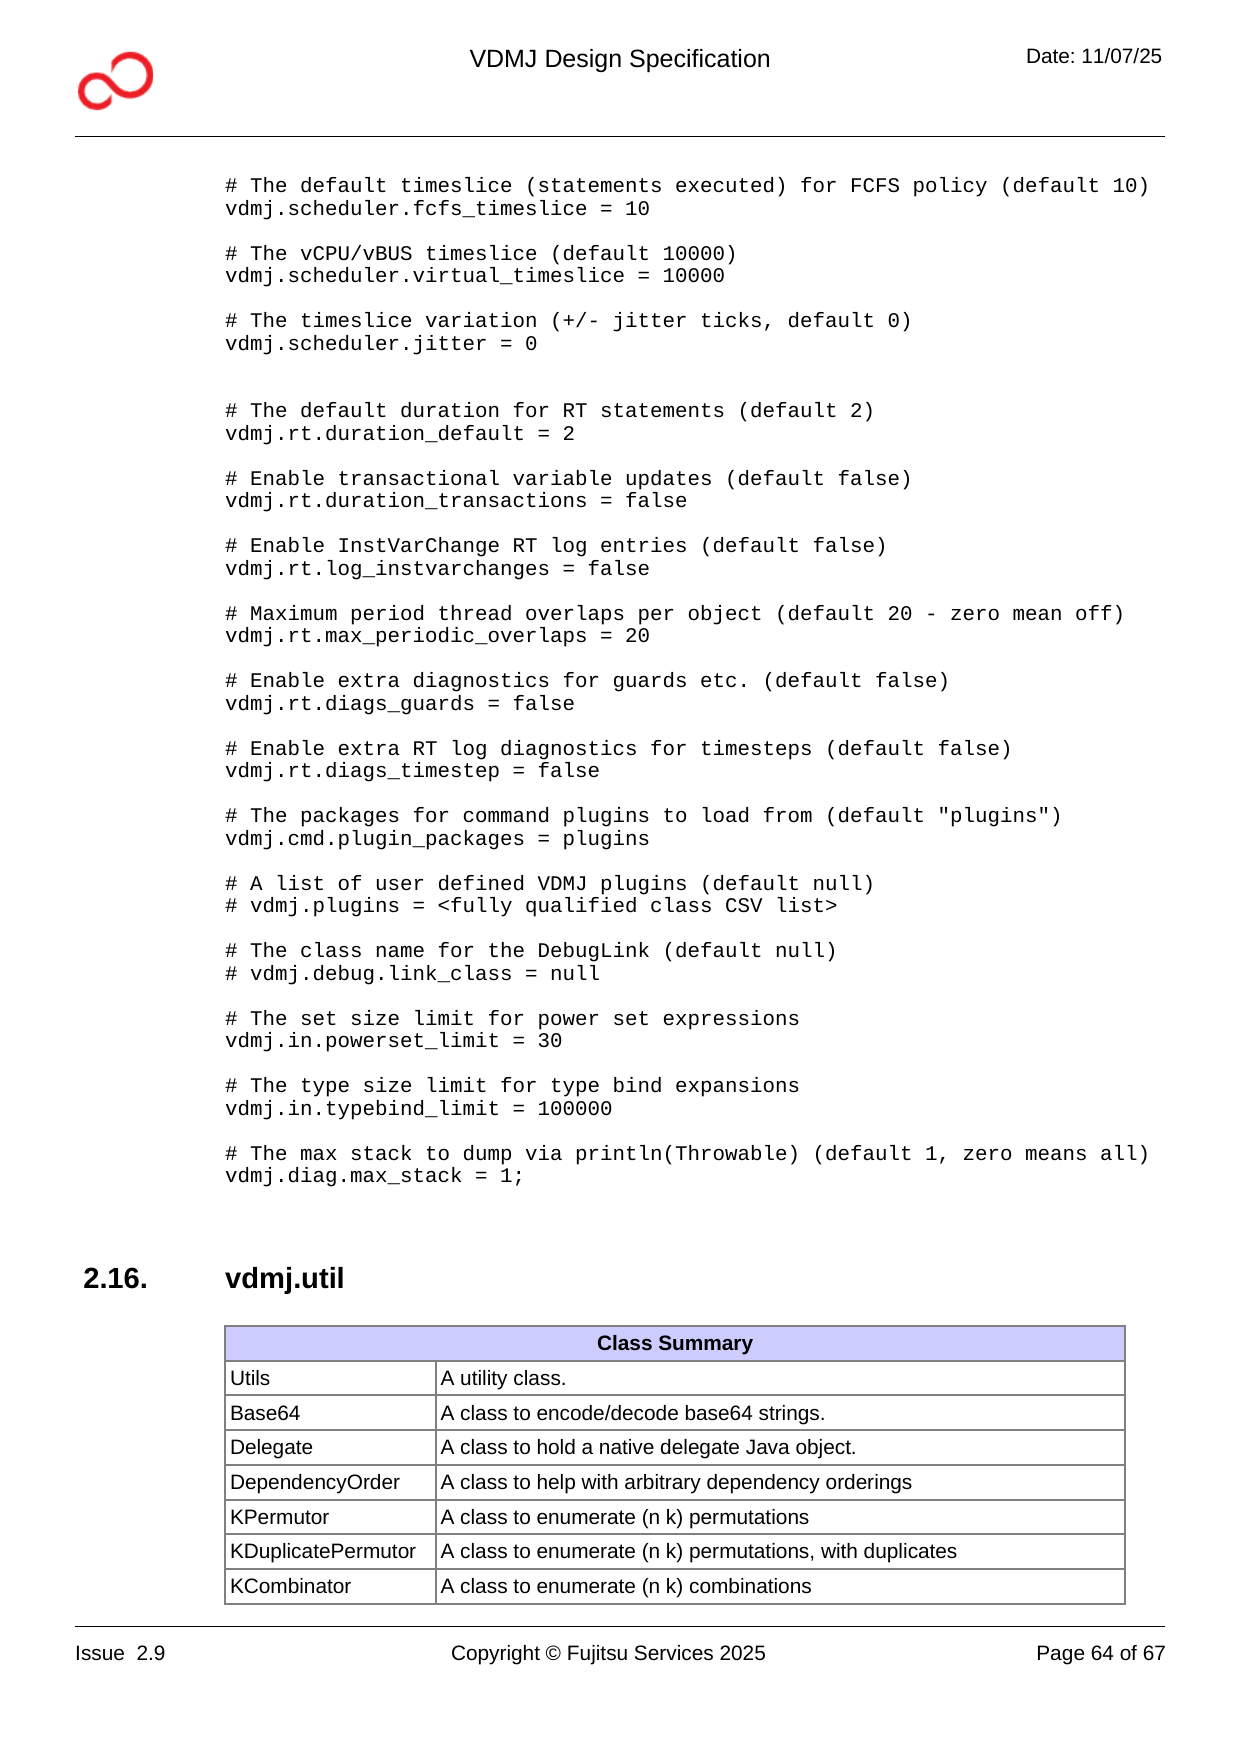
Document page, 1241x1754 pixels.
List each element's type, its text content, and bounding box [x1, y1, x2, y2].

text vdmj.scheduler.jitter = 0 [225, 332, 1165, 355]
text # The default duration for RT statements (default 2) [225, 400, 1165, 422]
table_cell DependencyOrder [226, 1466, 435, 1498]
table_cell Base64 [226, 1396, 435, 1429]
text vdmj.rt.duration_default = 2 [225, 422, 1165, 445]
text # Enable extra diagnostics for guards etc. (default false) [225, 670, 1165, 692]
table_cell KPermutor [226, 1501, 435, 1533]
table_cell Utils [226, 1362, 435, 1394]
table_cell A class to enumerate (n k) permutations, with duplicates [437, 1535, 1124, 1568]
table_cell A class to help with arbitrary dependency orderings [437, 1466, 1124, 1498]
text # vdmj.debug.link_class = null [225, 962, 1165, 985]
text # The type size limit for type bind expansions [225, 1075, 1165, 1097]
text vdmj.diag.max_stack = 1; [225, 1165, 1165, 1187]
table_cell Delegate [226, 1431, 435, 1464]
text # The packages for command plugins to load from (default "plugins") [225, 805, 1165, 827]
text vdmj.rt.max_periodic_overlaps = 20 [225, 625, 1165, 647]
text # A list of user defined VDMJ plugins (default null) [225, 872, 1165, 895]
text # The set size limit for power set expressions [225, 1007, 1165, 1030]
text # Enable transactional variable updates (default false) [225, 467, 1165, 490]
text # Enable extra RT log diagnostics for timesteps (default false) [225, 737, 1165, 760]
subtitle vdmj.util [75, 1262, 1165, 1295]
text vdmj.in.typebind_limit = 100000 [225, 1097, 1165, 1120]
table_cell A class to enumerate (n k) permutations [437, 1501, 1124, 1533]
table_cell KDuplicatePermutor [226, 1535, 435, 1568]
text # Maximum period thread overlaps per object (default 20 - zero mean off) [225, 602, 1165, 625]
text vdmj.rt.duration_transactions = false [225, 490, 1165, 512]
text # The max stack to dump via println(Throwable) (default 1, zero means all) [225, 1142, 1165, 1165]
text # vdmj.plugins = <fully qualified class CSV list> [225, 895, 1165, 917]
text # The vCPU/vBUS timeslice (default 10000) [225, 242, 1165, 265]
text vdmj.rt.diags_guards = false [225, 692, 1165, 715]
text vdmj.rt.log_instvarchanges = false [225, 557, 1165, 580]
text # The timeslice variation (+/- jitter ticks, default 0) [225, 310, 1165, 332]
table_header Class Summary [226, 1327, 1124, 1360]
text vdmj.scheduler.virtual_timeslice = 10000 [225, 265, 1165, 287]
text vdmj.cmd.plugin_packages = plugins [225, 827, 1165, 850]
table_cell A class to enumerate (n k) combinations [437, 1570, 1124, 1602]
table_cell A class to hold a native delegate Java object. [437, 1431, 1124, 1464]
text vdmj.scheduler.fcfs_timeslice = 10 [225, 197, 1165, 220]
table_cell KCombinator [226, 1570, 435, 1602]
text vdmj.in.powerset_limit = 30 [225, 1030, 1165, 1052]
text # Enable InstVarChange RT log entries (default false) [225, 535, 1165, 557]
text # The class name for the DebugLink (default null) [225, 940, 1165, 962]
table_cell A utility class. [437, 1362, 1124, 1394]
picture [78, 44, 153, 120]
text vdmj.rt.diags_timestep = false [225, 760, 1165, 782]
table_cell A class to encode/decode base64 strings. [437, 1396, 1124, 1429]
text # The default timeslice (statements executed) for FCFS policy (default 10) [225, 175, 1165, 197]
